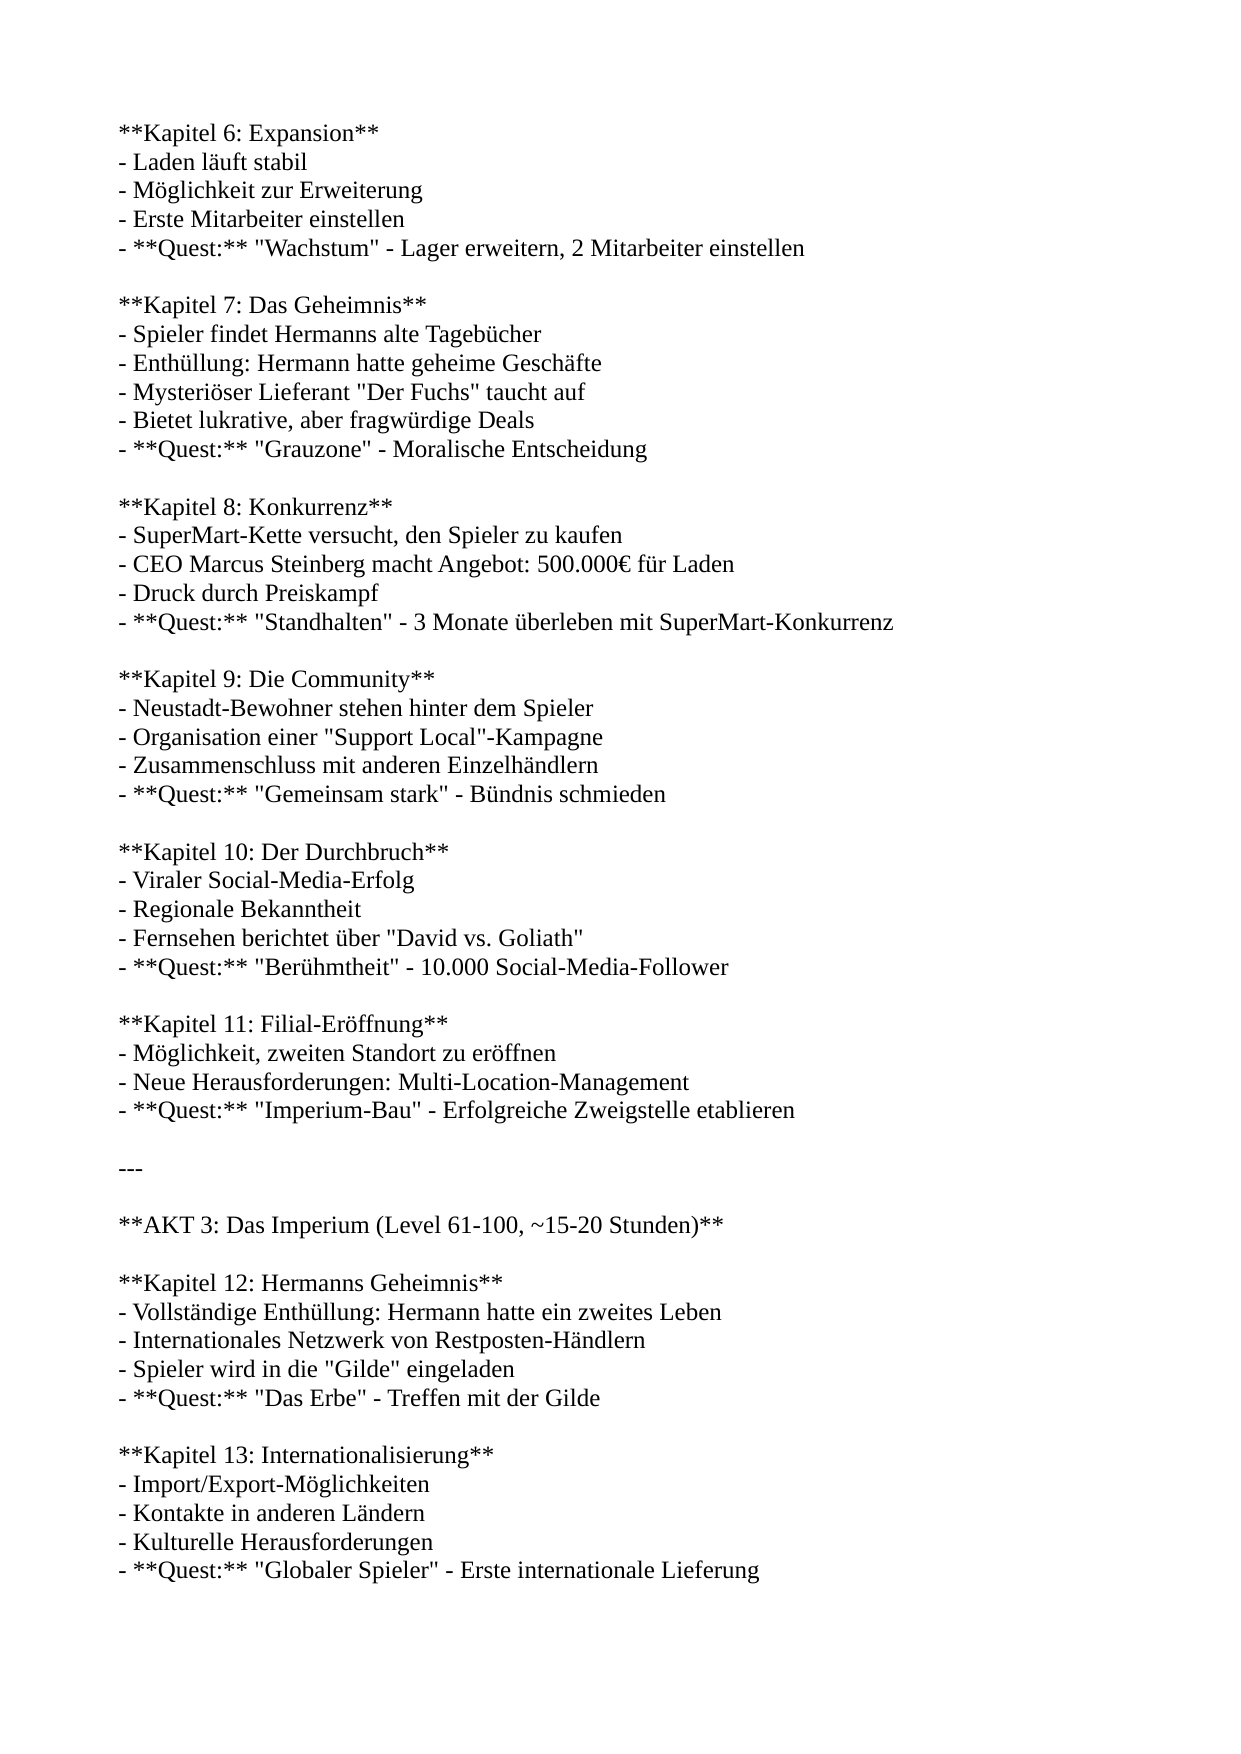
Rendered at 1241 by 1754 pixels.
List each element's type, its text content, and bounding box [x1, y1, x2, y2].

text **Kapitel 6: Expansion** - Laden läuft stabil - Möglichkeit zur Erweiterung - Erste Mitarbeiter einstellen - **Quest:** "Wachstum" - Lager erweitern, 2 Mitarbeiter einstellen **Kapitel 7: Das Geheimnis** - Spieler findet Hermanns alte Tagebücher - Enthüllung: Hermann hatte geheime Geschäfte - Mysteriöser Lieferant "Der Fuchs" taucht auf - Bietet lukrative, aber fragwürdige Deals - **Quest:** "Grauzone" - Moralische Entscheidung **Kapitel 8: Konkurrenz** - SuperMart-Kette versucht, den Spieler zu kaufen - CEO Marcus Steinberg macht Angebot: 500.000€ für Laden - Druck durch Preiskampf - **Quest:** "Standhalten" - 3 Monate überleben mit SuperMart-Konkurrenz **Kapitel 9: Die Community** - Neustadt-Bewohner stehen hinter dem Spieler - Organisation einer "Support Local"-Kampagne - Zusammenschluss mit anderen Einzelhändlern - **Quest:** "Gemeinsam stark" - Bündnis schmieden **Kapitel 10: Der Durchbruch** - Viraler Social-Media-Erfolg - Regionale Bekanntheit - Fernsehen berichtet über "David vs. Goliath" - **Quest:** "Berühmtheit" - 10.000 Social-Media-Follower **Kapitel 11: Filial-Eröffnung** - Möglichkeit, zweiten Standort zu eröffnen - Neue Herausforderungen: Multi-Location-Management - **Quest:** "Imperium-Bau" - Erfolgreiche Zweigstelle etablieren --- **AKT 3: Das Imperium (Level 61-100, ~15-20 Stunden)** **Kapitel 12: Hermanns Geheimnis** - Vollständige Enthüllung: Hermann hatte ein zweites Leben - Internationales Netzwerk von Restposten-Händlern - Spieler wird in die "Gilde" eingeladen - **Quest:** "Das Erbe" - Treffen mit der Gilde **Kapitel 13: Internationalisierung** - Import/Export-Möglichkeiten - Kontakte in anderen Ländern - Kulturelle Herausforderungen - **Quest:** "Globaler Spieler" - Erste internationale Lieferung [118, 118, 1122, 1613]
